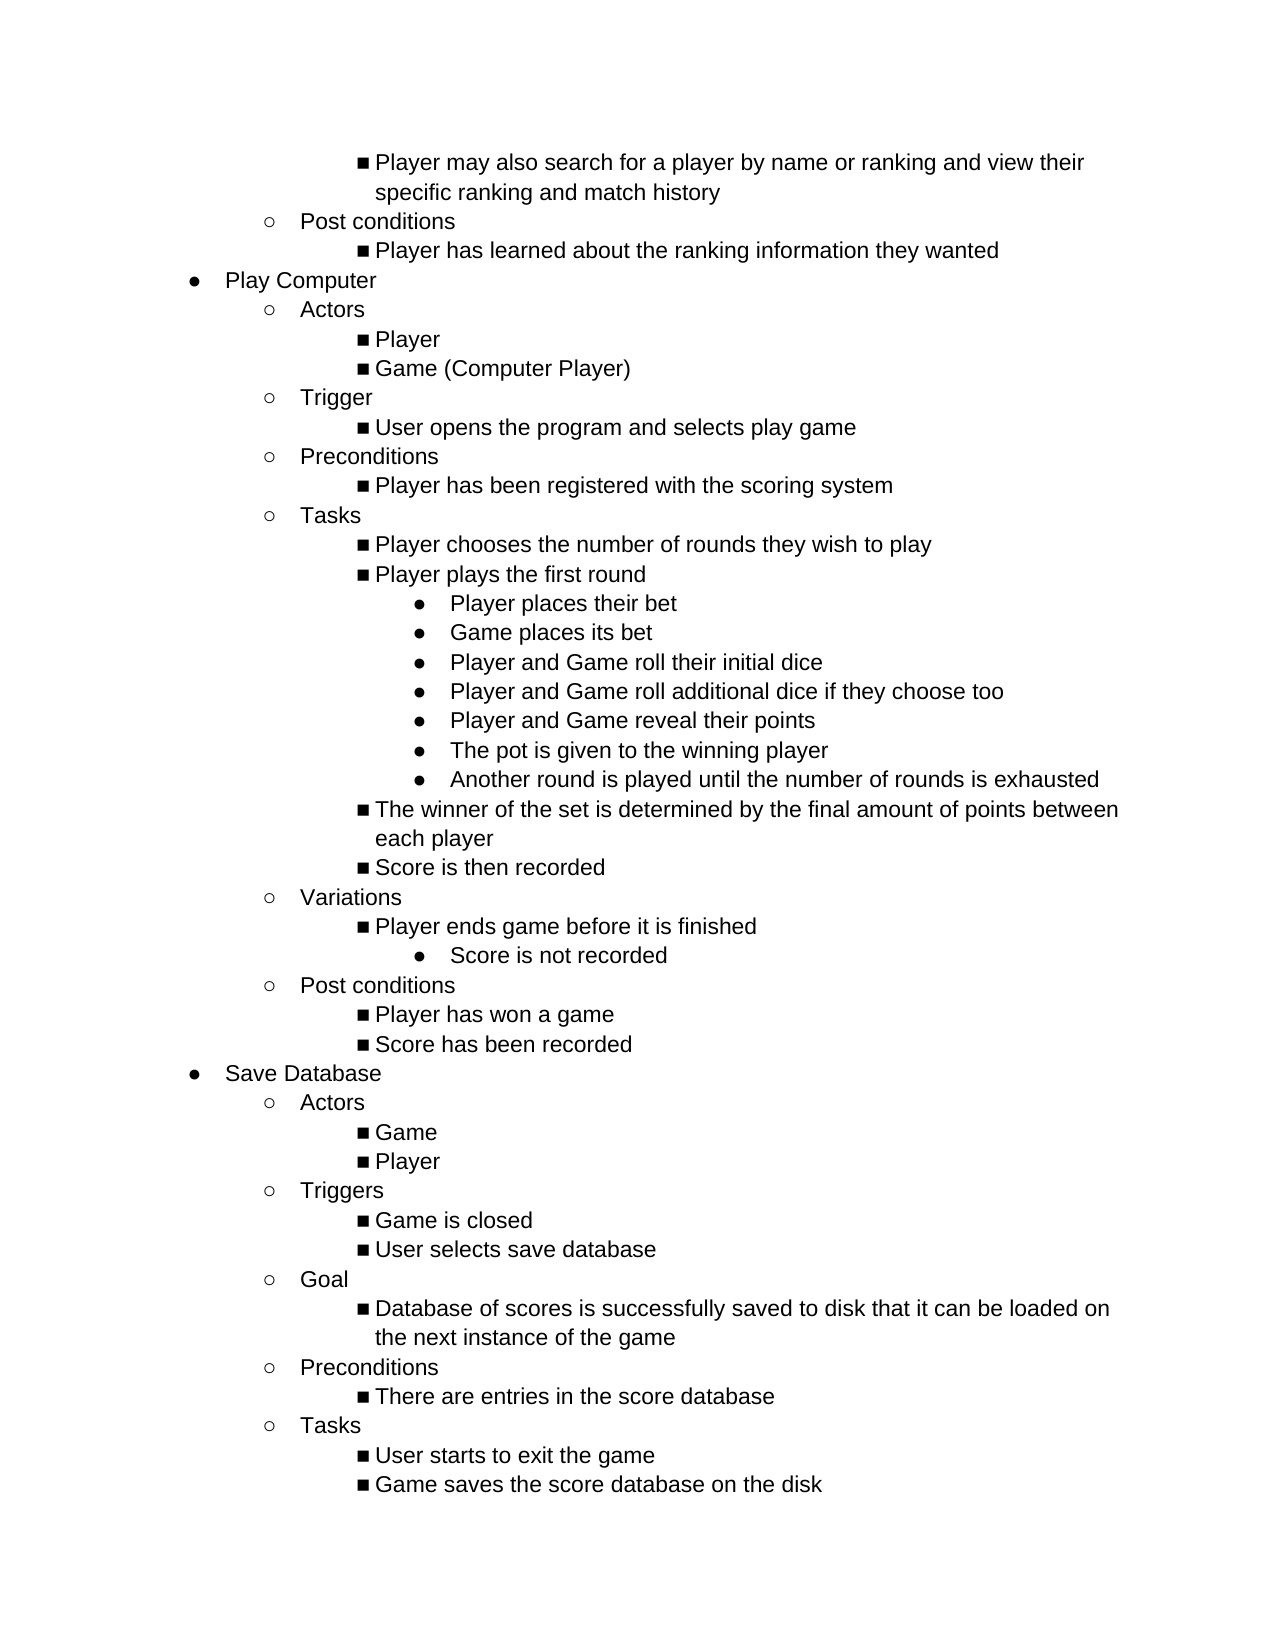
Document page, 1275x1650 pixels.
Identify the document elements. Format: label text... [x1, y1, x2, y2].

list Tasks [262, 502, 1125, 528]
list Play Computer [187, 267, 1125, 293]
list Preconditions [262, 444, 1125, 469]
list User starts to exit the game [356, 1442, 1125, 1468]
list Post conditions [262, 209, 1125, 234]
list Tasks [262, 1413, 1125, 1439]
list User selects save database [356, 1237, 1125, 1262]
list Player has been registered with the scoring system [356, 473, 1125, 499]
list Post conditions [262, 972, 1125, 998]
list Game (Computer Player) [356, 356, 1125, 381]
list There are entries in the score database [356, 1384, 1125, 1409]
list Another round is played until the number of rounds is exhausted [412, 767, 1125, 792]
list Preconditions [262, 1354, 1125, 1380]
list Game saves the score database on the disk [356, 1472, 1125, 1497]
list Player has learned about the ranking information they wanted [356, 238, 1125, 264]
list The pot is given to the winning player [412, 737, 1125, 763]
list Player places their bet [412, 591, 1125, 616]
list Score is then recorded [356, 855, 1125, 881]
list Player and Game roll their initial dice [412, 649, 1125, 675]
list Player [356, 1149, 1125, 1174]
list Score is not recorded [412, 943, 1125, 969]
list Variations [262, 884, 1125, 910]
list Player chooses the number of rounds they wish to play [356, 532, 1125, 557]
list Actors [262, 297, 1125, 322]
list Player ends game before it is finished [356, 914, 1125, 939]
list Player and Game reveal their points [412, 708, 1125, 734]
list Game is closed [356, 1207, 1125, 1233]
list Player may also search for a player by name or ranking and view their specific ranking and match history [356, 150, 1125, 205]
list Player has won a game [356, 1002, 1125, 1027]
list Game places its bet [412, 620, 1125, 646]
list Player plays the first round [356, 561, 1125, 587]
list Game [356, 1119, 1125, 1145]
list Goal [262, 1266, 1125, 1292]
list User opens the program and selects play game [356, 414, 1125, 440]
list Database of scores is successfully saved to disk that it can be loaded on the next instance of the game [356, 1296, 1125, 1351]
list Triggers [262, 1178, 1125, 1204]
list Trigger [262, 385, 1125, 411]
list Score has been recorded [356, 1031, 1125, 1057]
list Actors [262, 1090, 1125, 1116]
list Save Database [187, 1061, 1125, 1086]
list Player [356, 326, 1125, 352]
list The winner of the set is determined by the final amount of points between each player [356, 796, 1125, 851]
list Player and Game roll additional dice if they choose too [412, 679, 1125, 704]
